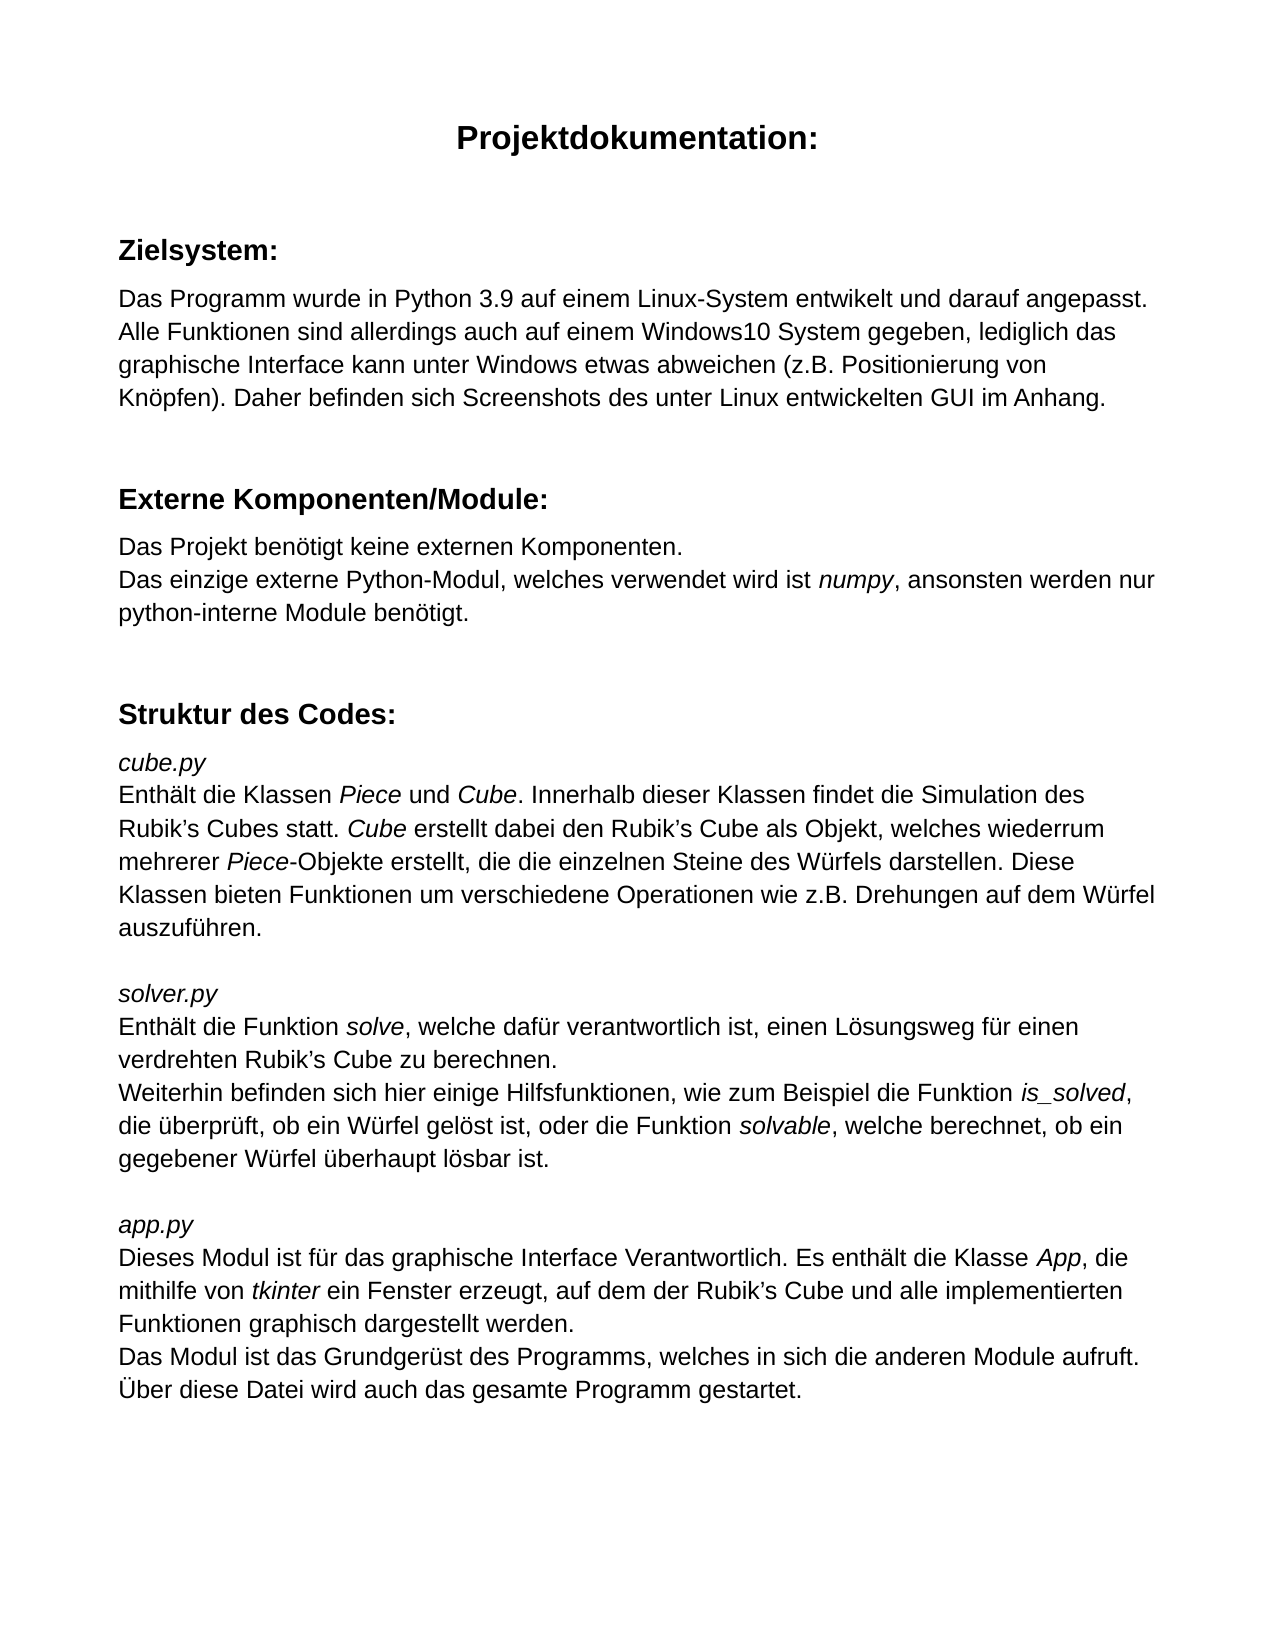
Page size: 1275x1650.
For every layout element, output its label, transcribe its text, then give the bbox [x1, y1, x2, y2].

text Enthält die Funktion solve, welche dafür verantwortlich ist, einen Lösungsweg für einen verdrehten Rubik’s Cube zu berechnen. [118, 1012, 1157, 1073]
text Struktur des Codes: [118, 697, 1157, 731]
text Weiterhin befinden sich hier einige Hilfsfunktionen, wie zum Beispiel die Funktion is_solved, die überprüft, ob ein Würfel gelöst ist, oder die Funktion solvable, welche berechnet, ob ein gegebener Würfel überhaupt lösbar ist. [118, 1078, 1157, 1172]
text Enthält die Klassen Piece und Cube. Innerhalb dieser Klassen findet die Simulation des Rubik’s Cubes statt. Cube erstellt dabei den Rubik’s Cube als Objekt, welches wiederrum mehrerer Piece-Objekte erstellt, die die einzelnen Steine des Würfels darstellen. Diese Klassen bieten Funktionen um verschiedene Operationen wie z.B. Drehungen auf dem Würfel auszuführen. [118, 781, 1157, 941]
text Das Projekt benötigt keine externen Komponenten. [118, 532, 1157, 561]
text cube.py [118, 747, 1157, 776]
text Das Modul ist das Grundgerüst des Programms, welches in sich die anderen Module aufruft. [118, 1342, 1157, 1371]
text Dieses Modul ist für das graphische Interface Verantwortlich. Es enthält die Klasse App, die mithilfe von tkinter ein Fenster erzeugt, auf dem der Rubik’s Cube und alle implementierten Funktionen graphisch dargestellt werden. [118, 1243, 1157, 1338]
text Projektdokumentation: [118, 118, 1157, 157]
text Das Programm wurde in Python 3.9 auf einem Linux-System entwikelt und darauf angepasst. Alle Funktionen sind allerdings auch auf einem Windows10 System gegeben, lediglich das graphische Interface kann unter Windows etwas abweichen (z.B. Positionierung von Knöpfen). Daher befinden sich Screenshots des unter Linux entwickelten GUI im Anhang. [118, 284, 1157, 411]
text Zielsystem: [118, 233, 1157, 267]
text Das einzige externe Python-Modul, welches verwendet wird ist numpy, ansonsten werden nur python-interne Module benötigt. [118, 565, 1157, 627]
text app.py [118, 1210, 1157, 1238]
text solver.py [118, 979, 1157, 1007]
text Über diese Datei wird auch das gesamte Programm gestartet. [118, 1375, 1157, 1404]
text Externe Komponenten/Module: [118, 482, 1157, 515]
